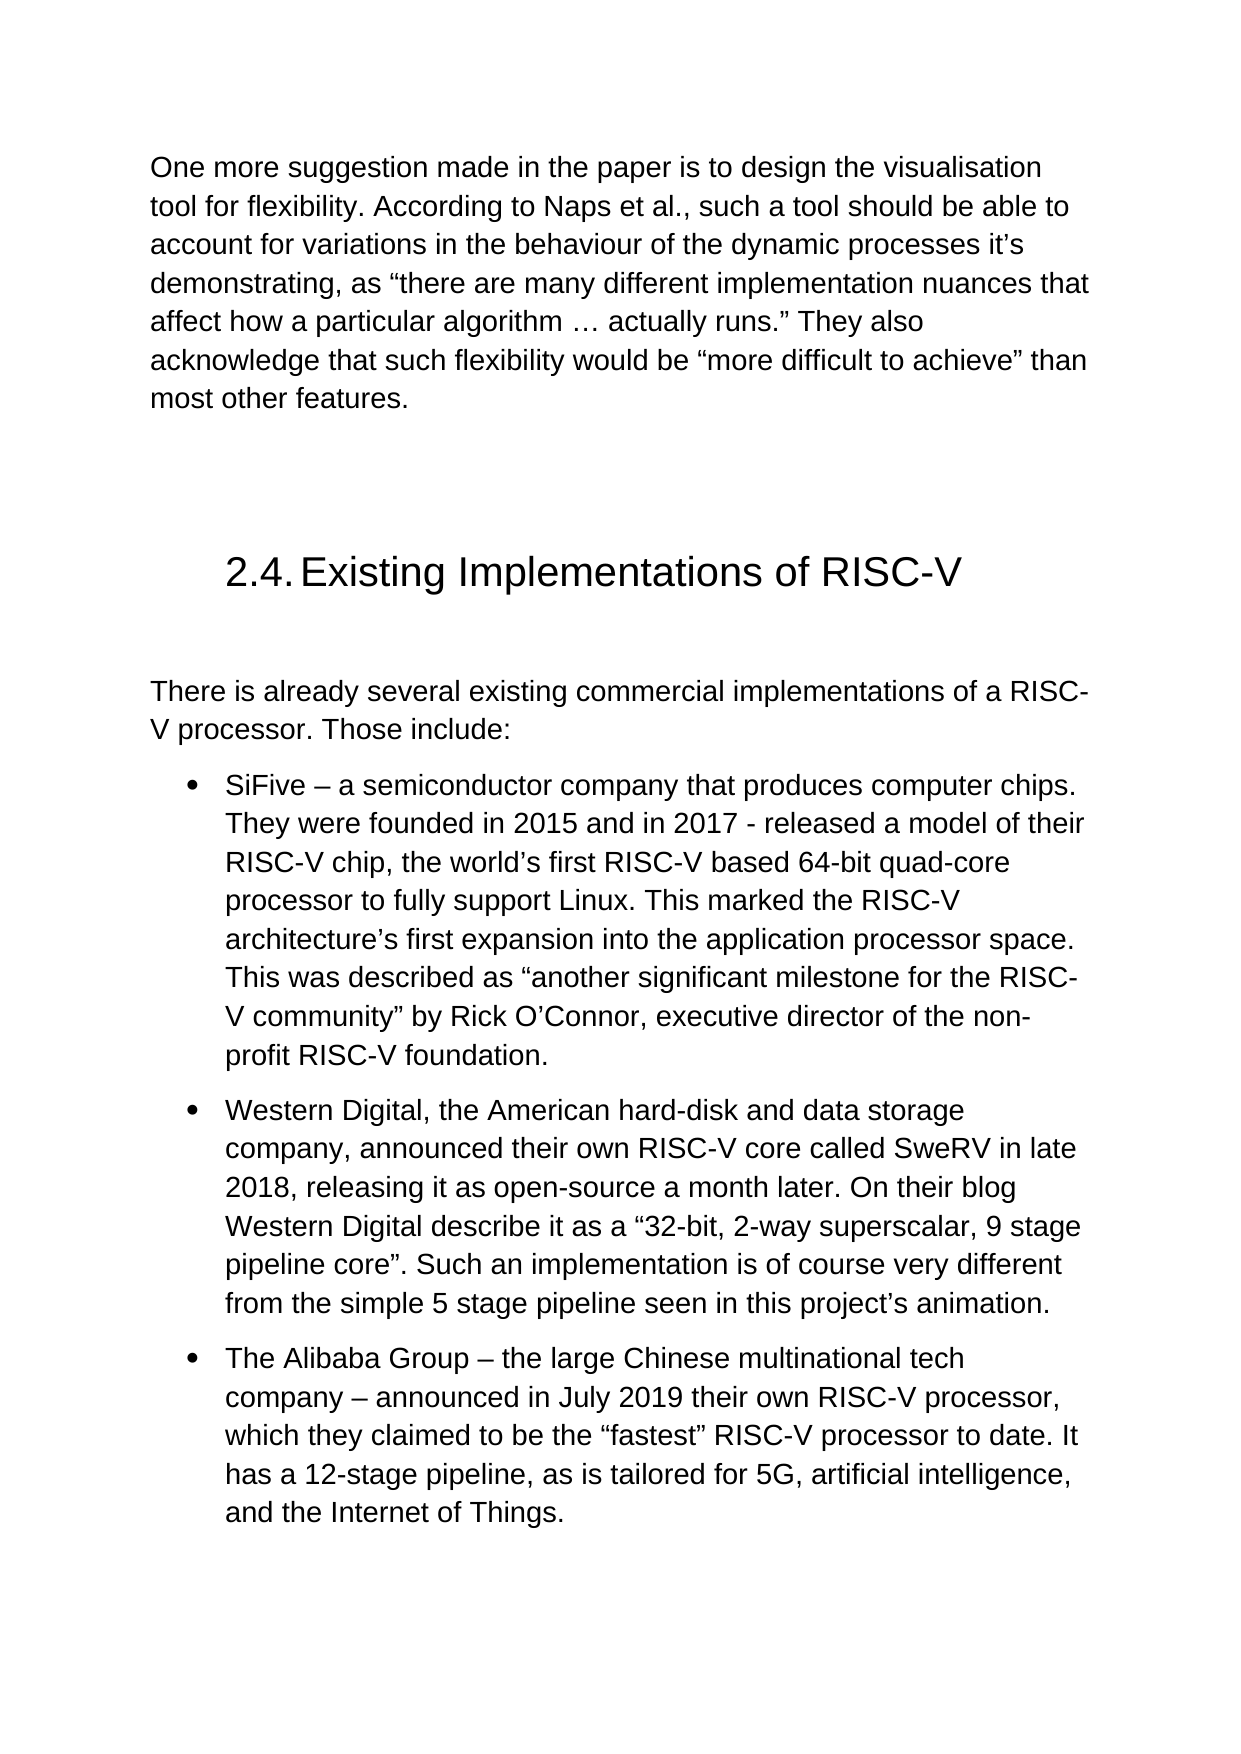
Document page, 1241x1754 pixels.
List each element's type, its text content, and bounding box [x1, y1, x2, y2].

list Western Digital, the American hard-disk and data storage company, announced their own RISC-V core called SweRV in late 2018, releasing it as open-source a month later. On their blog Western Digital describe it as a “32-bit, 2-way superscalar, 9 stage pipeline core”. Such an implementation is of course very different from the simple 5 stage pipeline seen in this project’s animation. [187, 1093, 1090, 1319]
list The Alibaba Group – the large Chinese multinational tech company – announced in July 2019 their own RISC-V processor, which they claimed to be the “fastest” RISC-V processor to date. It has a 12-stage pipeline, as is tailored for 5G, artificial intelligence, and the Internet of Things. [187, 1341, 1090, 1529]
list SiFive – a semiconductor company that produces computer chips. They were founded in 2015 and in 2017 - released a model of their RISC-V chip, the world’s first RISC-V based 64-bit quad-core processor to fully support Linux. This marked the RISC-V architecture’s first expansion into the application processor space. This was described as “another significant milestone for the RISC-V community” by Rick O’Connor, executive director of the non-profit RISC-V foundation. [187, 768, 1090, 1071]
list Existing Implementations of RISC-V [225, 547, 1090, 595]
text One more suggestion made in the paper is to design the visualisation tool for flexibility. According to Naps et al., such a tool should be able to account for variations in the behaviour of the dynamic processes it’s demonstrating, as “there are many different implementation nuances that affect how a particular algorithm … actually runs.” They also acknowledge that such flexibility would be “more difficult to achieve” than most other features. [150, 150, 1090, 415]
text There is already several existing commercial implementations of a RISC-V processor. Those include: [150, 674, 1090, 746]
